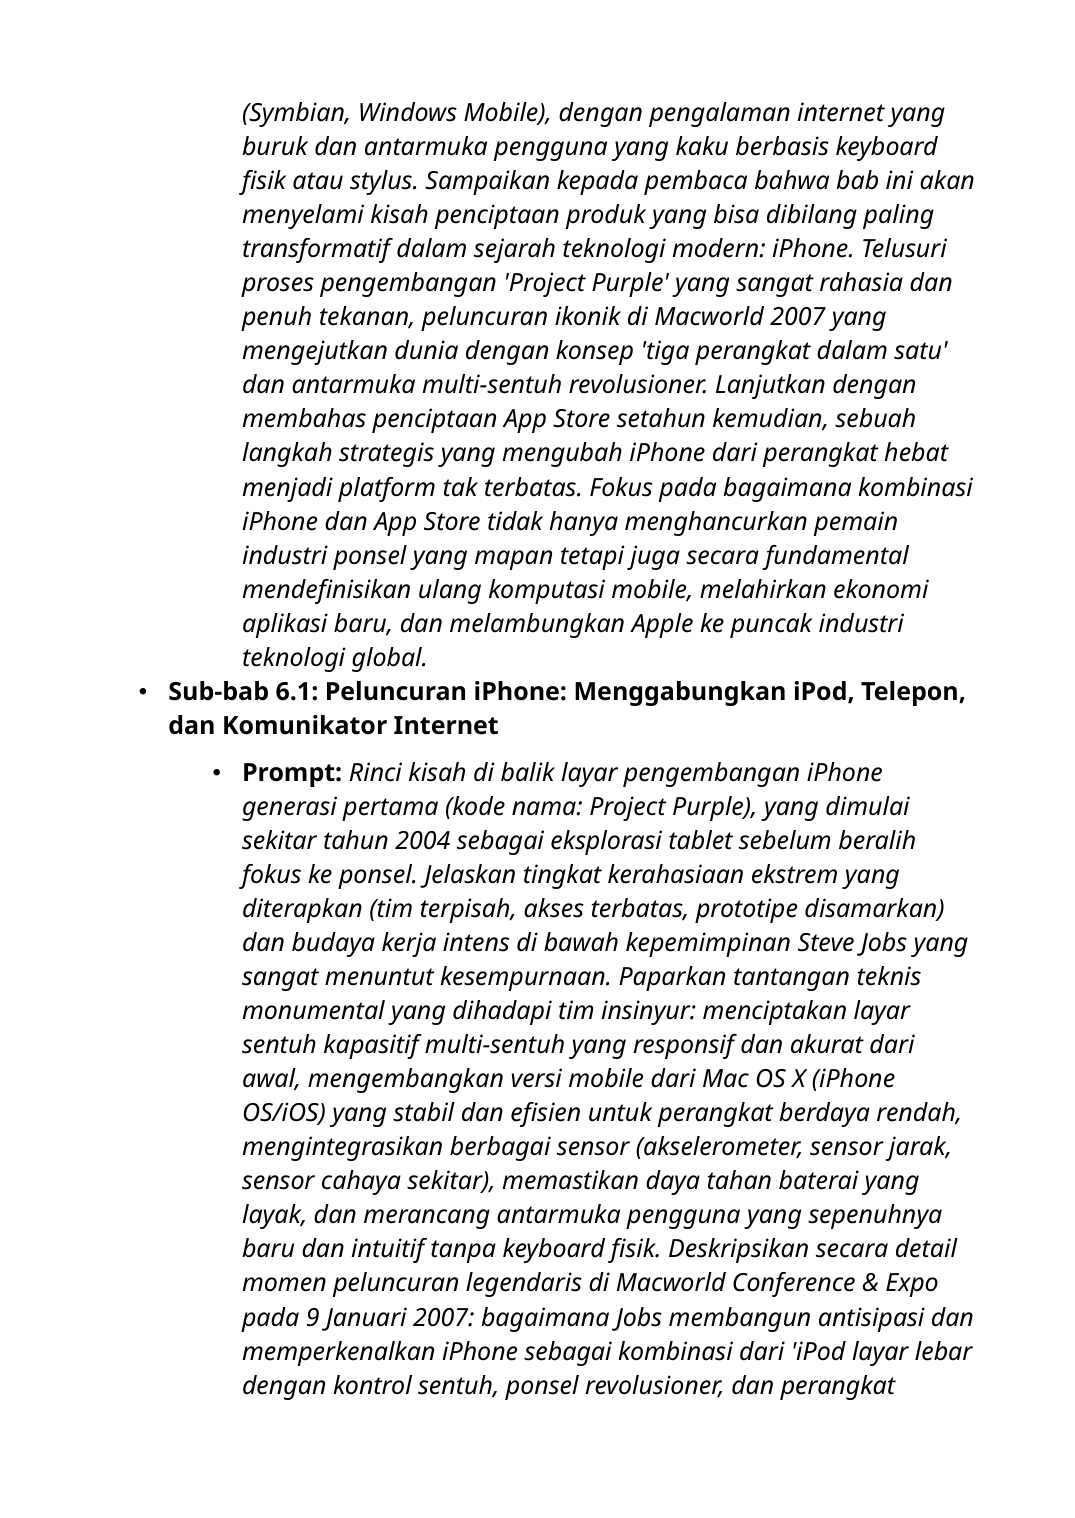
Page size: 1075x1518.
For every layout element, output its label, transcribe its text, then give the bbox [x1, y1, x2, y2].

list (Symbian, Windows Mobile), dengan pengalaman internet yang buruk dan antarmuka pengguna yang kaku berbasis keyboard fisik atau stylus. Sampaikan kepada pembaca bahwa bab ini akan menyelami kisah penciptaan produk yang bisa dibilang paling transformatif dalam sejarah teknologi modern: iPhone. Telusuri proses pengembangan 'Project Purple' yang sangat rahasia dan penuh tekanan, peluncuran ikonik di Macworld 2007 yang mengejutkan dunia dengan konsep 'tiga perangkat dalam satu' dan antarmuka multi-sentuh revolusioner. Lanjutkan dengan membahas penciptaan App Store setahun kemudian, sebuah langkah strategis yang mengubah iPhone dari perangkat hebat menjadi platform tak terbatas. Fokus pada bagaimana kombinasi iPhone dan App Store tidak hanya menghancurkan pemain industri ponsel yang mapan tetapi juga secara fundamental mendefinisikan ulang komputasi mobile, melahirkan ekonomi aplikasi baru, dan melambungkan Apple ke puncak industri teknologi global. [212, 94, 980, 673]
list Prompt: Rinci kisah di balik layar pengembangan iPhone generasi pertama (kode nama: Project Purple), yang dimulai sekitar tahun 2004 sebagai eksplorasi tablet sebelum beralih fokus ke ponsel. Jelaskan tingkat kerahasiaan ekstrem yang diterapkan (tim terpisah, akses terbatas, prototipe disamarkan) dan budaya kerja intens di bawah kepemimpinan Steve Jobs yang sangat menuntut kesempurnaan. Paparkan tantangan teknis monumental yang dihadapi tim insinyur: menciptakan layar sentuh kapasitif multi-sentuh yang responsif dan akurat dari awal, mengembangkan versi mobile dari Mac OS X (iPhone OS/iOS) yang stabil dan efisien untuk perangkat berdaya rendah, mengintegrasikan berbagai sensor (akselerometer, sensor jarak, sensor cahaya sekitar), memastikan daya tahan baterai yang layak, dan merancang antarmuka pengguna yang sepenuhnya baru dan intuitif tanpa keyboard fisik. Deskripsikan secara detail momen peluncuran legendaris di Macworld Conference & Expo pada 9 Januari 2007: bagaimana Jobs membangun antisipasi dan memperkenalkan iPhone sebagai kombinasi dari 'iPod layar lebar dengan kontrol sentuh, ponsel revolusioner, dan perangkat [212, 754, 980, 1401]
list Sub-bab 6.1: Peluncuran iPhone: Menggabungkan iPod, Telepon, dan Komunikator Internet [139, 673, 980, 742]
